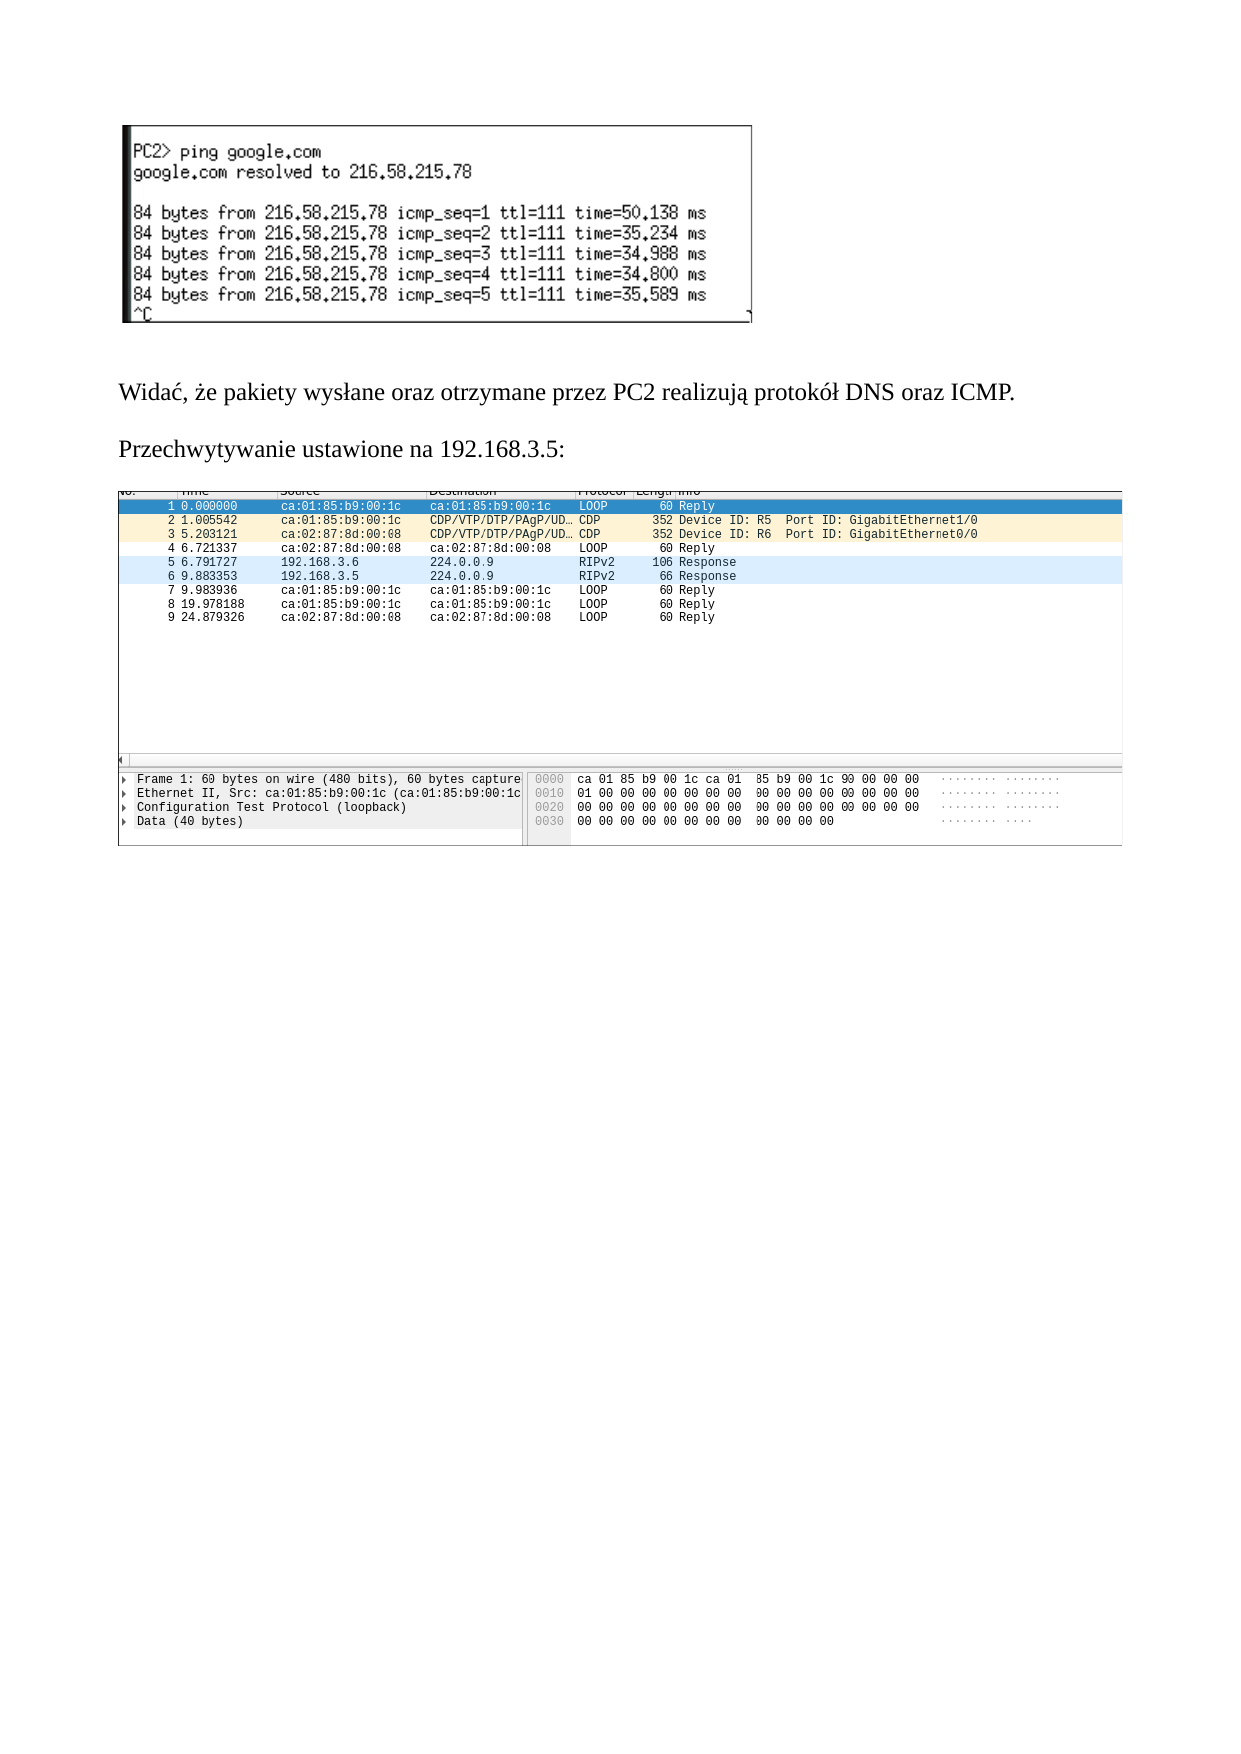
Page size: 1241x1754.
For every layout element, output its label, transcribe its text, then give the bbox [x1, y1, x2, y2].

text Widać, że pakiety wysłane oraz otrzymane przez PC2 realizują protokół DNS oraz ICMP. [118, 377, 1122, 406]
picture [122, 125, 753, 323]
text Przechwytywanie ustawione na 192.168.3.5: [118, 434, 1122, 463]
picture [118, 491, 1123, 846]
